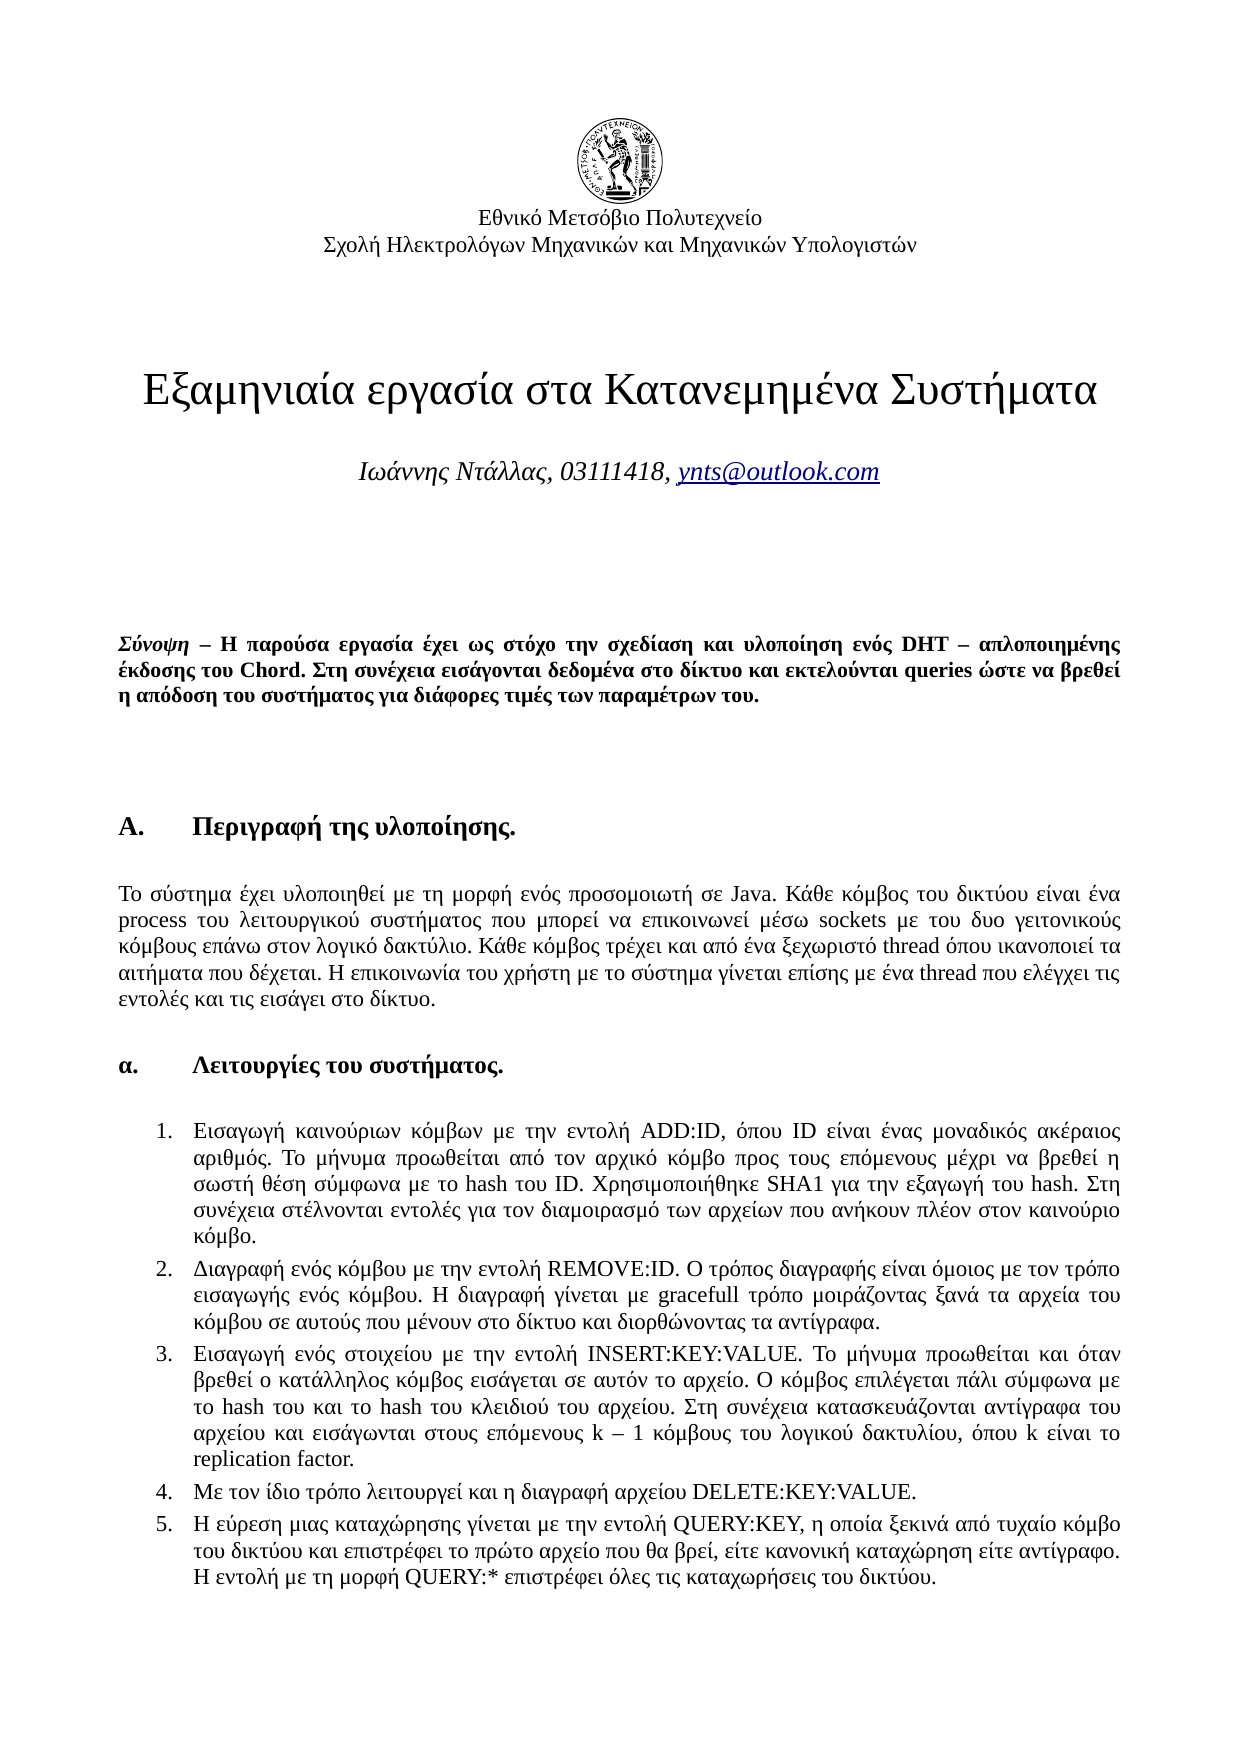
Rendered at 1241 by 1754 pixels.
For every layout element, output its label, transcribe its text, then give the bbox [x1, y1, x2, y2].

text Εξαμηνιαία εργασία στα Κατανεμημένα Συστήματα [118, 361, 1122, 414]
list Εισαγωγή ενός στοιχείου με την εντολή INSERT:KEY:VALUE. Το μήνυμα προωθείται και όταν βρεθεί ο κατάλληλος κόμβος εισάγεται σε αυτόν το αρχείο. Ο κόμβος επιλέγεται πάλι σύμφωνα με το hash του και το hash του κλειδιού του αρχείου. Στη συνέχεια κατασκευάζονται αντίγραφα του αρχείου και εισάγωνται στους επόμενους k – 1 κόμβους του λογικού δακτυλίου, όπου k είναι το replication factor. [156, 1340, 1122, 1472]
text Σύνοψη – Η παρούσα εργασία έχει ως στόχο την σχεδίαση και υλοποίηση ενός DHT – απλοποιημένης έκδοσης του Chord. Στη συνέχεια εισάγονται δεδομένα στο δίκτυο και εκτελούνται queries ώστε να βρεθεί η απόδοση του συστήματος για διάφορες τιμές των παραμέτρων του. [118, 631, 1122, 707]
text Το σύστημα έχει υλοποιηθεί με τη μορφή ενός προσομοιωτή σε Java. Κάθε κόμβος του δικτύου είναι ένα process του λειτουργικού συστήματος που μπορεί να επικοινωνεί μέσω sockets με του δυο γειτονικούς κόμβους επάνω στον λογικό δακτύλιο. Κάθε κόμβος τρέχει και από ένα ξεχωριστό thread όπου ικανοποιεί τα αιτήματα που δέχεται. Η επικοινωνία του χρήστη με το σύστημα γίνεται επίσης με ένα thread που ελέγχει τις εντολές και τις εισάγει στο δίκτυο. [118, 880, 1122, 1012]
list Διαγραφή ενός κόμβου με την εντολή REMOVE:ID. Ο τρόπος διαγραφής είναι όμοιος με τον τρόπο εισαγωγής ενός κόμβου. Η διαγραφή γίνεται με gracefull τρόπο μοιράζοντας ξανά τα αρχεία του κόμβου σε αυτούς που μένουν στο δίκτυο και διορθώνοντας τα αντίγραφα. [156, 1255, 1122, 1334]
list Με τον ίδιο τρόπο λειτουργεί και η διαγραφή αρχείου DELETE:KEY:VALUE. [156, 1478, 1122, 1504]
picture [577, 118, 663, 204]
text Ιωάννης Ντάλλας, 03111418, ynts@outlook.com [118, 455, 1122, 486]
text A. Περιγραφή της υλοποίησης. [118, 810, 1122, 841]
list Εισαγωγή καινούριων κόμβων με την εντολή ADD:ID, όπου ID είναι ένας μοναδικός ακέραιος αριθμός. Το μήνυμα προωθείται από τον αρχικό κόμβο προς τους επόμενους μέχρι να βρεθεί η σωστή θέση σύμφωνα με το hash του ID. Χρησιμοποιήθηκε SHA1 για την εξαγωγή του hash. Στη συνέχεια στέλνονται εντολές για τον διαμοιρασμό των αρχείων που ανήκουν πλέον στον καινούριο κόμβο. [156, 1117, 1122, 1249]
text Σχολή Ηλεκτρολόγων Μηχανικών και Μηχανικών Υπολογιστών [118, 231, 1122, 257]
text Εθνικό Μετσόβιο Πολυτεχνείο [118, 204, 1122, 231]
list Η εύρεση μιας καταχώρησης γίνεται με την εντολή QUERY:KEY, η οποία ξεκινά από τυχαίο κόμβο του δικτύου και επιστρέφει το πρώτο αρχείο που θα βρεί, είτε κανονική καταχώρηση είτε αντίγραφο. Η εντολή με τη μορφή QUERY:* επιστρέφει όλες τις καταχωρήσεις του δικτύου. [156, 1510, 1122, 1589]
text α. Λειτουργίες του συστήματος. [118, 1050, 1122, 1079]
